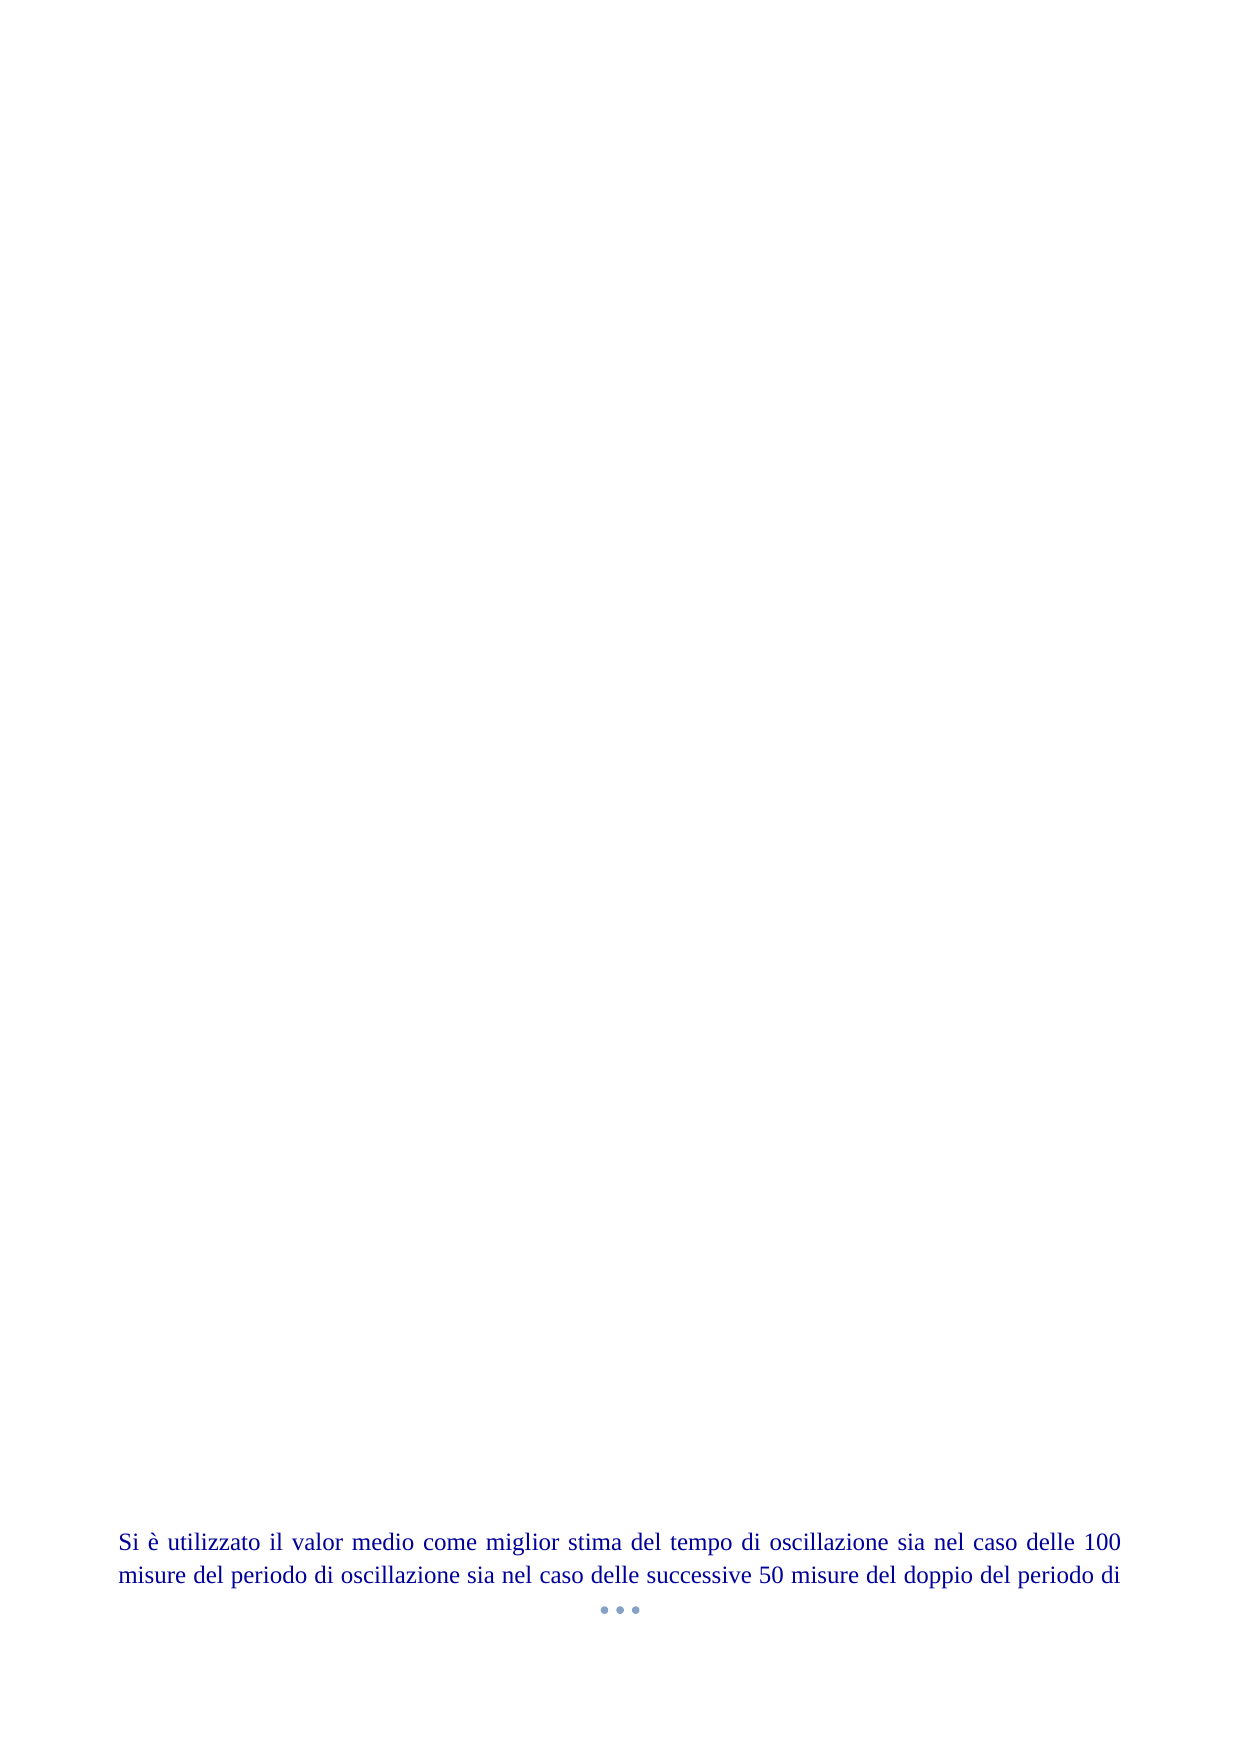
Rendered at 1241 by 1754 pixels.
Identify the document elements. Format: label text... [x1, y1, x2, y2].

text Si è utilizzato il valor medio come miglior stima del tempo di oscillazione sia nel caso delle 100 misure del periodo di oscillazione sia nel caso delle successive 50 misure del doppio del periodo di [118, 1527, 1122, 1589]
